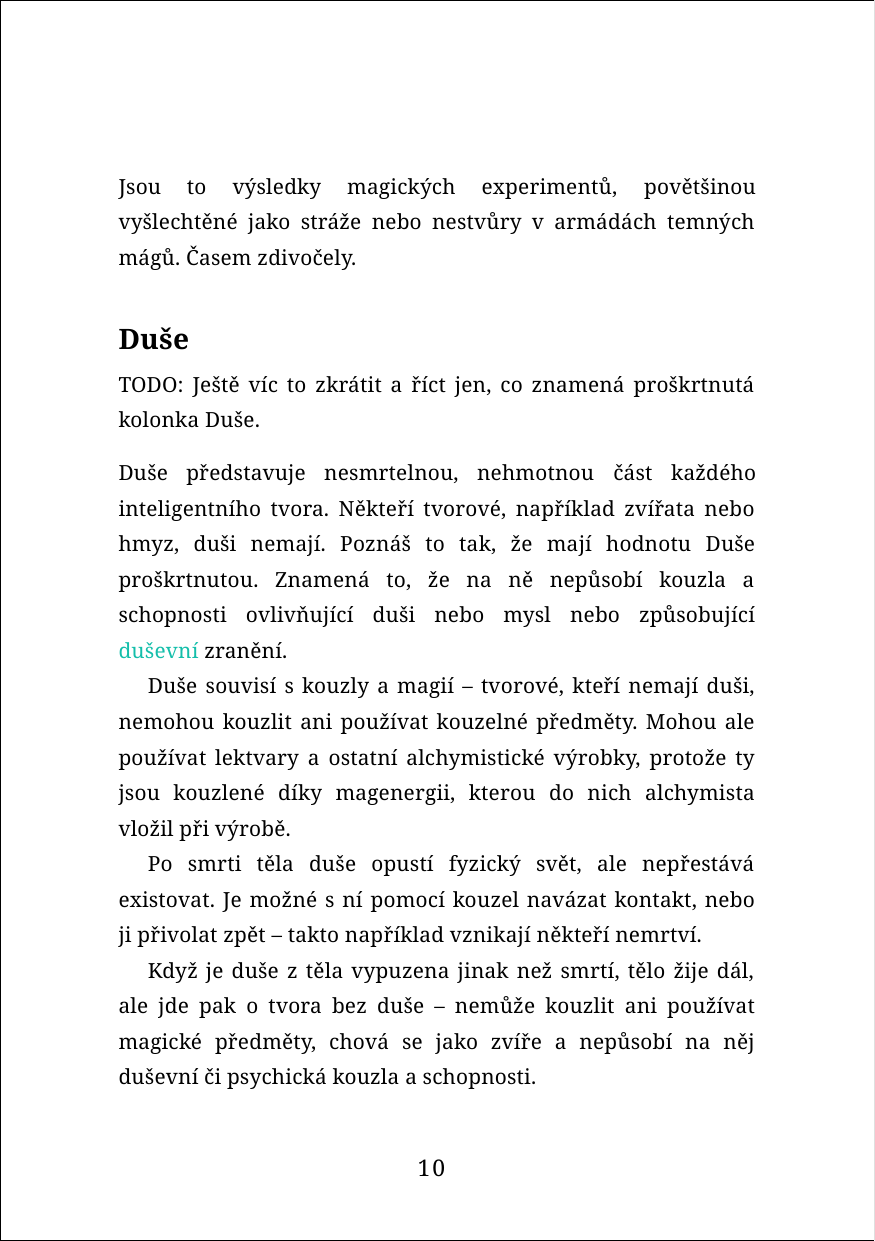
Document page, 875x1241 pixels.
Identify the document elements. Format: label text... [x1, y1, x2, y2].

text TODO: Ještě víc to zkrátit a říct jen, co znamená proškrtnutá kolonka Duše. [118, 370, 756, 434]
text Jsou to výsledky magických experimentů, povětšinou vyšlechtěné jako stráže nebo nestvůry v armádách temných mágů. Časem zdivočely. [118, 172, 756, 271]
text Duše představuje nesmrtelnou, nehmotnou část každého inteligentního tvora. Někteří tvorové, například zvířata nebo hmyz, duši nemají. Poznáš to tak, že mají hodnotu Duše proškrtnutou. Znamená to, že na ně nepůsobí kouzla a schopnosti ovlivňující duši nebo mysl nebo způsobující duševní zranění. Duše souvisí s kouzly a magií – tvorové, kteří nemají duši, nemohou kouzlit ani používat kouzelné předměty. Mohou ale používat lektvary a ostatní alchymistické výrobky, protože ty jsou kouzlené díky magenergii, kterou do nich alchymista vložil při výrobě. Po smrti těla duše opustí fyzický svět, ale nepřestává existovat. Je možné s ní pomocí kouzel navázat kontakt, nebo ji přivolat zpět – takto například vznikají někteří nemrtví. Když je duše z těla vypuzena jinak než smrtí, tělo žije dál, ale jde pak o tvora bez duše – nemůže kouzlit ani používat magické předměty, chová se jako zvíře a nepůsobí na něj duševní či psychická kouzla a schopnosti. [118, 458, 756, 1091]
subtitle Duše [118, 320, 756, 358]
